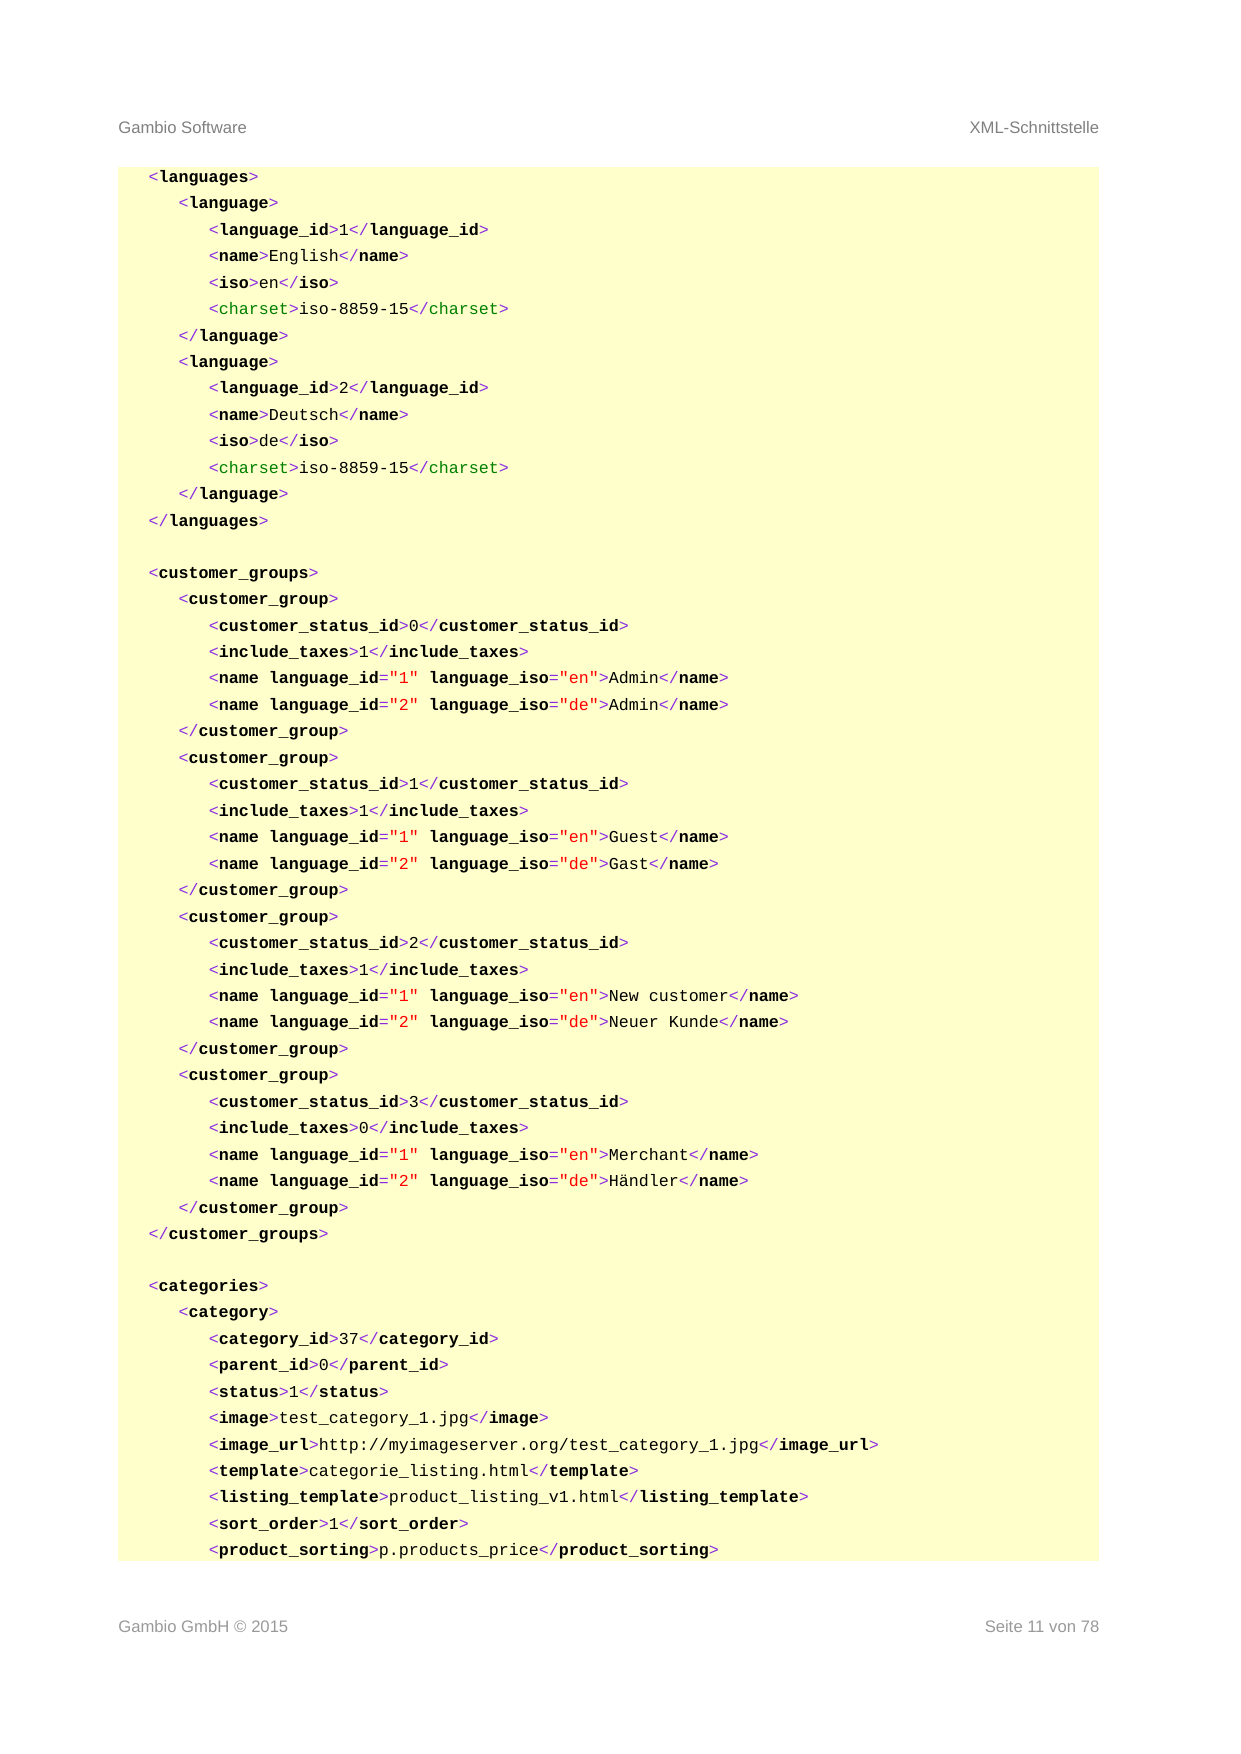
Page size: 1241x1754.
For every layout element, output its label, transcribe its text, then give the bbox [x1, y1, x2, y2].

text <languages> [118, 167, 1099, 187]
text <name language_id="2" language_iso="de">Händler</name> [118, 1171, 1099, 1192]
text </language> [118, 484, 1099, 505]
text <customer_status_id>1</customer_status_id> [118, 774, 1099, 795]
text <name language_id="2" language_iso="de">Gast</name> [118, 853, 1099, 874]
text <customer_group> [118, 1065, 1099, 1086]
text <customer_status_id>2</customer_status_id> [118, 933, 1099, 953]
text <image>test_category_1.jpg</image> [118, 1408, 1099, 1428]
text </customer_group> [118, 1039, 1099, 1059]
text <listing_template>product_listing_v1.html</listing_template> [118, 1487, 1099, 1508]
text </languages> [118, 511, 1099, 531]
text <name>Deutsch</name> [118, 405, 1099, 425]
text <image_url>http://myimageserver.org/test_category_1.jpg</image_url> [118, 1434, 1099, 1455]
text <name>English</name> [118, 246, 1099, 267]
text <name language_id="2" language_iso="de">Neuer Kunde</name> [118, 1012, 1099, 1033]
text <include_taxes>1</include_taxes> [118, 801, 1099, 821]
text <customer_group> [118, 589, 1099, 609]
text <customer_group> [118, 906, 1099, 927]
text <charset>iso-8859-15</charset> [118, 299, 1099, 319]
text <product_sorting>p.products_price</product_sorting> [118, 1540, 1099, 1561]
text <name language_id="2" language_iso="de">Admin</name> [118, 695, 1099, 715]
text <include_taxes>1</include_taxes> [118, 959, 1099, 980]
text <language_id>1</language_id> [118, 220, 1099, 240]
text <iso>en</iso> [118, 273, 1099, 293]
text <customer_groups> [118, 562, 1099, 583]
text <customer_group> [118, 748, 1099, 768]
text <template>categorie_listing.html</template> [118, 1461, 1099, 1481]
text <name language_id="1" language_iso="en">Merchant</name> [118, 1144, 1099, 1165]
text </customer_group> [118, 880, 1099, 901]
text <category> [118, 1302, 1099, 1323]
text <name language_id="1" language_iso="en">Guest</name> [118, 827, 1099, 848]
text <customer_status_id>3</customer_status_id> [118, 1092, 1099, 1112]
text <name language_id="1" language_iso="en">New customer</name> [118, 986, 1099, 1006]
text <name language_id="1" language_iso="en">Admin</name> [118, 668, 1099, 689]
text </language> [118, 326, 1099, 346]
text <customer_status_id>0</customer_status_id> [118, 615, 1099, 636]
text <iso>de</iso> [118, 431, 1099, 452]
text <include_taxes>1</include_taxes> [118, 642, 1099, 662]
text <category_id>37</category_id> [118, 1329, 1099, 1349]
text </customer_group> [118, 721, 1099, 742]
text <include_taxes>0</include_taxes> [118, 1118, 1099, 1139]
text <language> [118, 193, 1099, 214]
text <sort_order>1</sort_order> [118, 1514, 1099, 1534]
text <language> [118, 352, 1099, 372]
text <charset>iso-8859-15</charset> [118, 458, 1099, 478]
text <status>1</status> [118, 1382, 1099, 1402]
text <categories> [118, 1276, 1099, 1296]
text <parent_id>0</parent_id> [118, 1355, 1099, 1376]
text </customer_group> [118, 1197, 1099, 1218]
text </customer_groups> [118, 1224, 1099, 1244]
text <language_id>2</language_id> [118, 378, 1099, 399]
